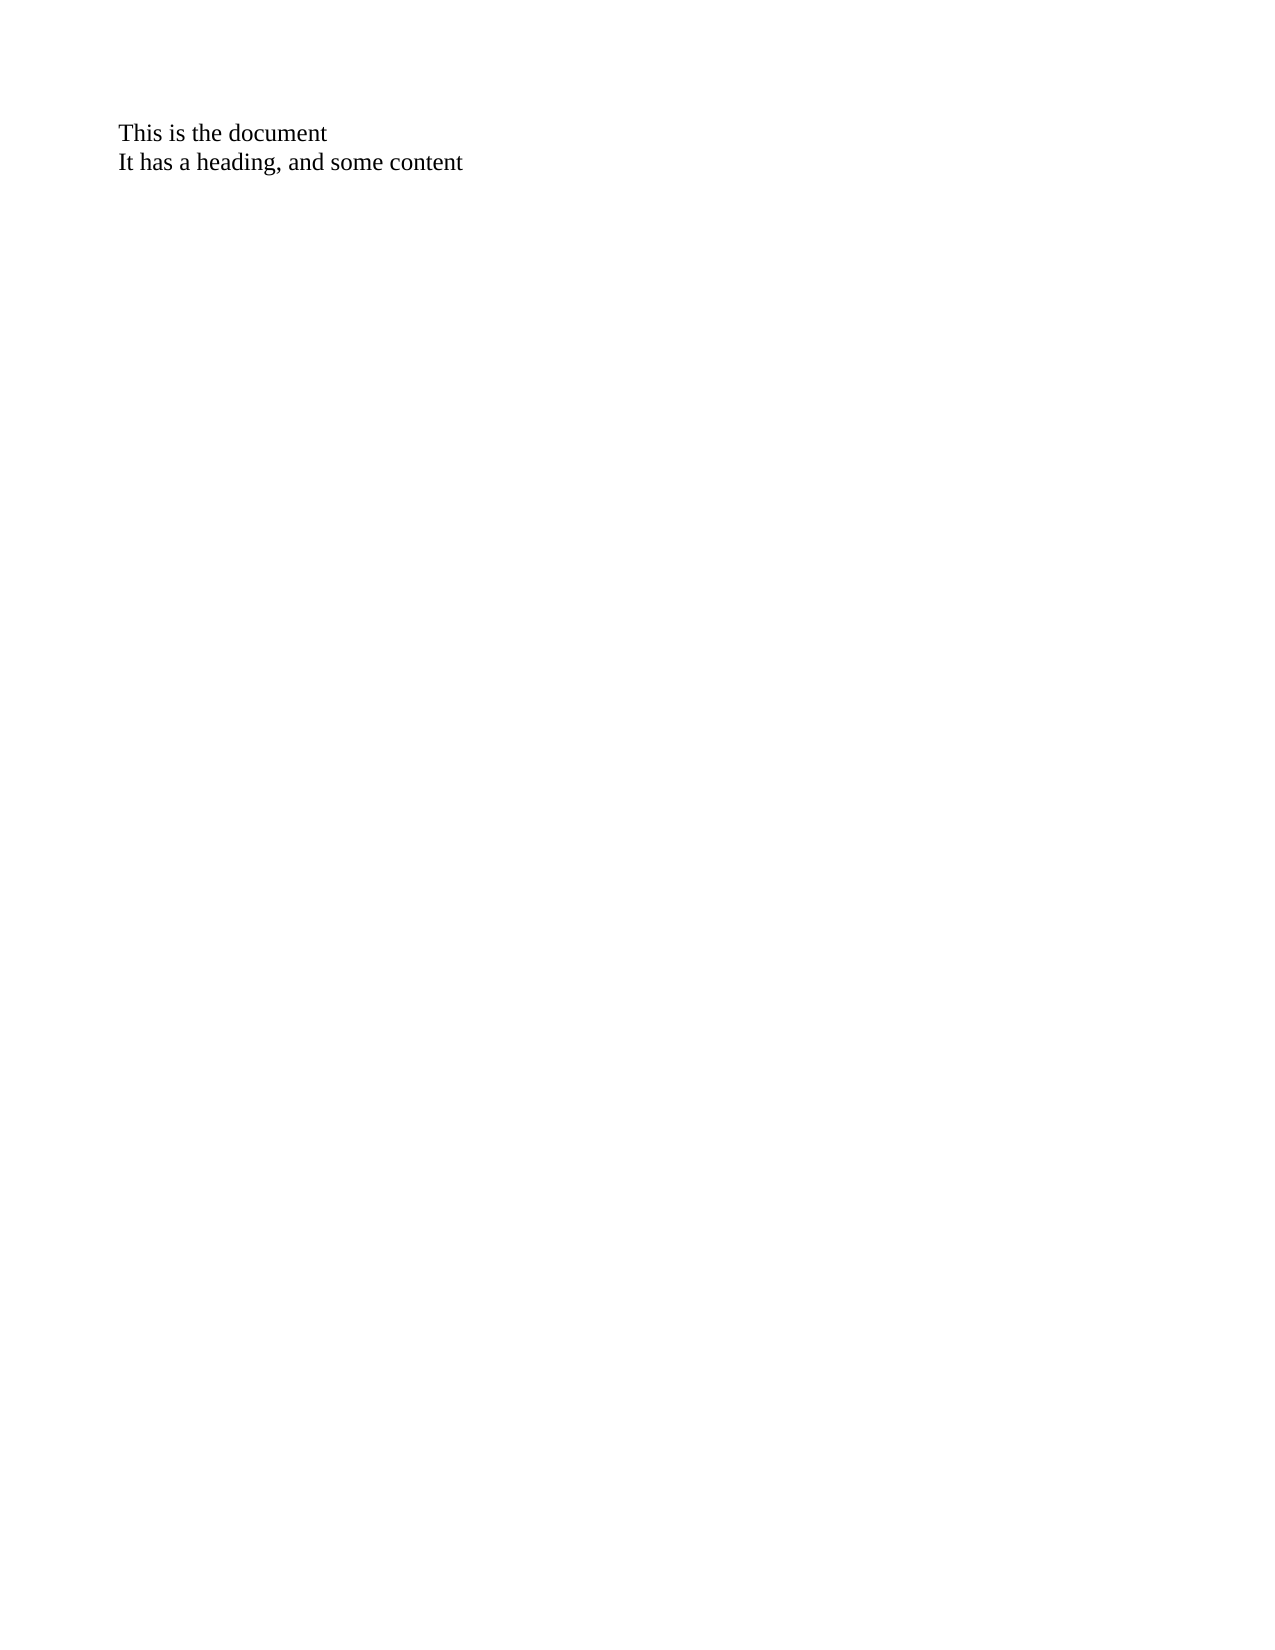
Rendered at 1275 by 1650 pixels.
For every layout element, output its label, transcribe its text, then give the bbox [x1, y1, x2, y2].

text This is the document [118, 118, 1157, 147]
text It has a heading, and some content [118, 147, 1157, 176]
